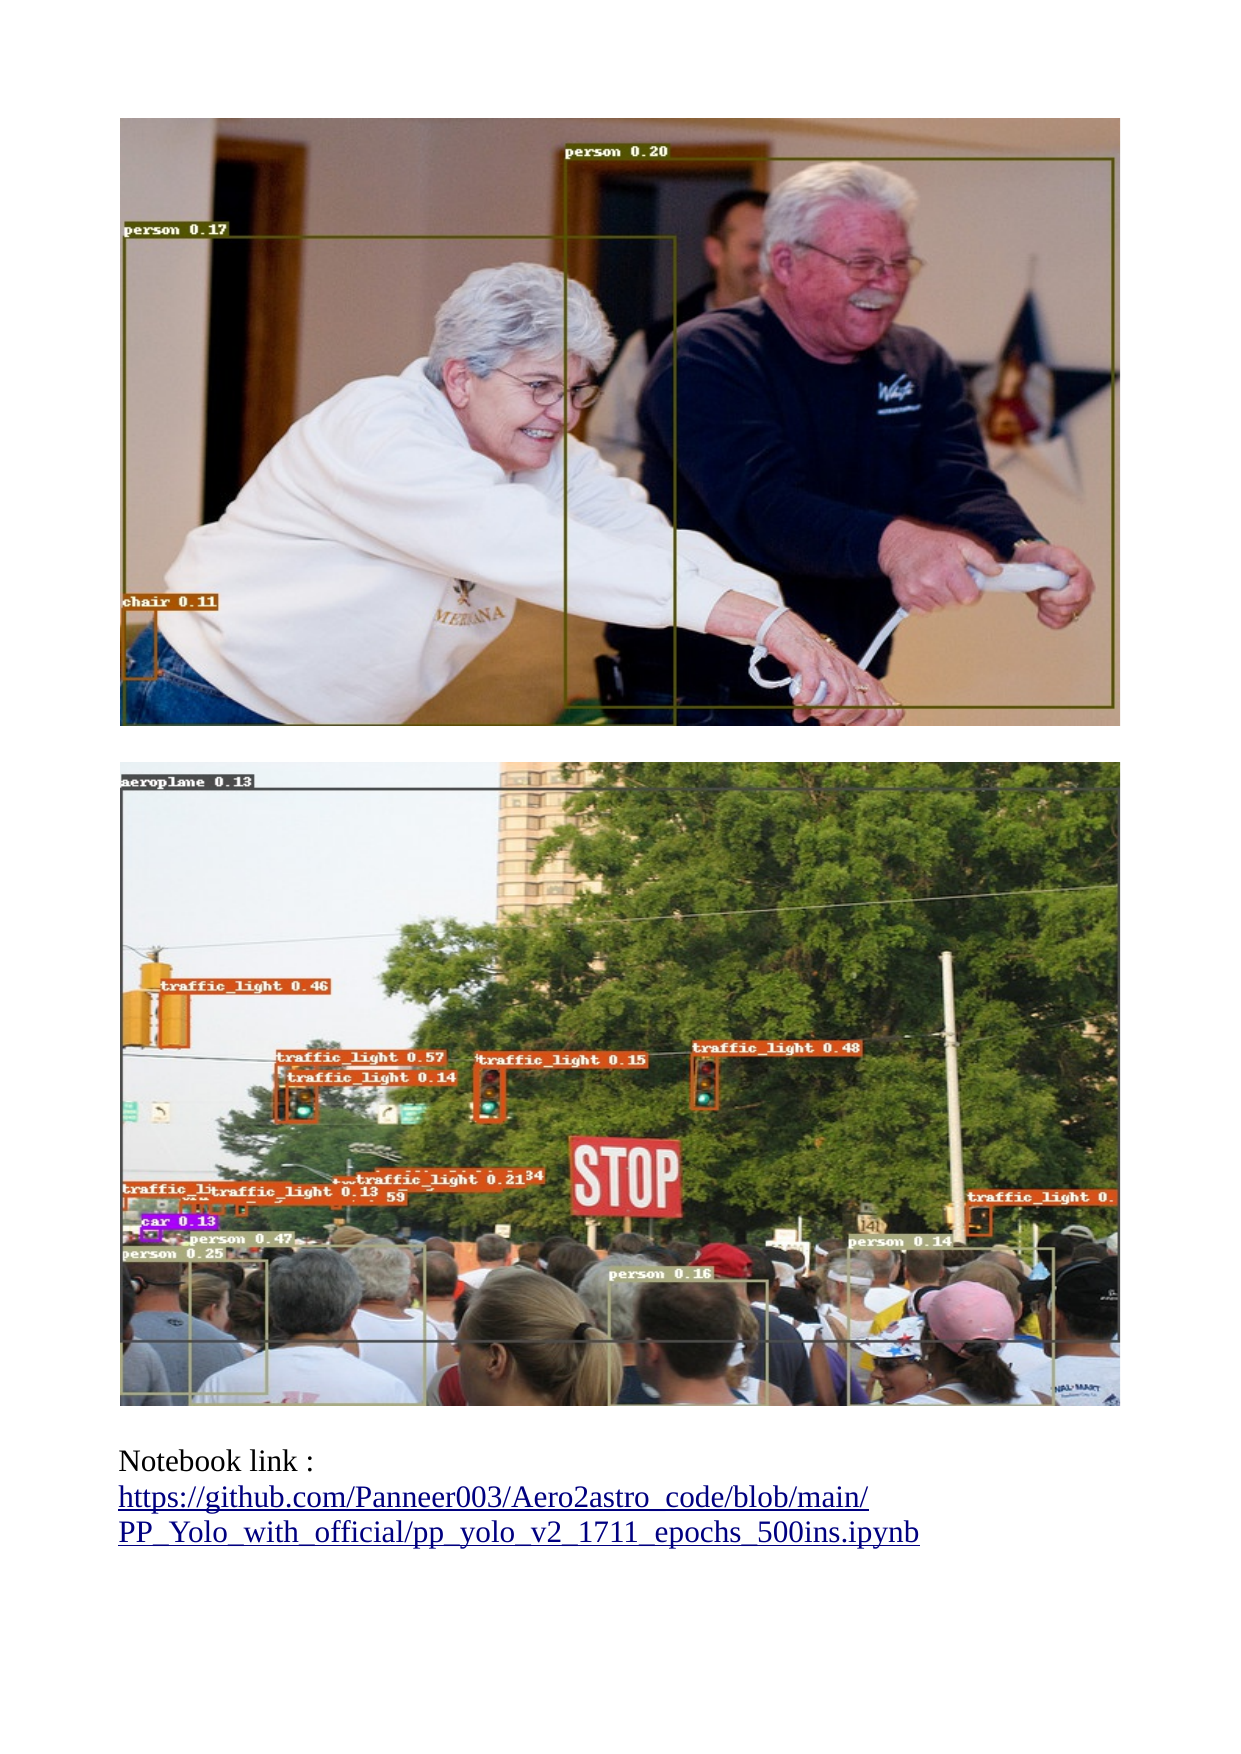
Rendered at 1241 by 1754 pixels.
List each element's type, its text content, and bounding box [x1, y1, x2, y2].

picture [120, 762, 1121, 1406]
text Notebook link : [118, 1442, 1122, 1478]
text https://github.com/Panneer003/Aero2astro_code/blob/main/PP_Yolo_with_official/pp_yolo_v2_1711_epochs_500ins.ipynb [118, 1478, 1122, 1550]
picture [120, 118, 1121, 726]
